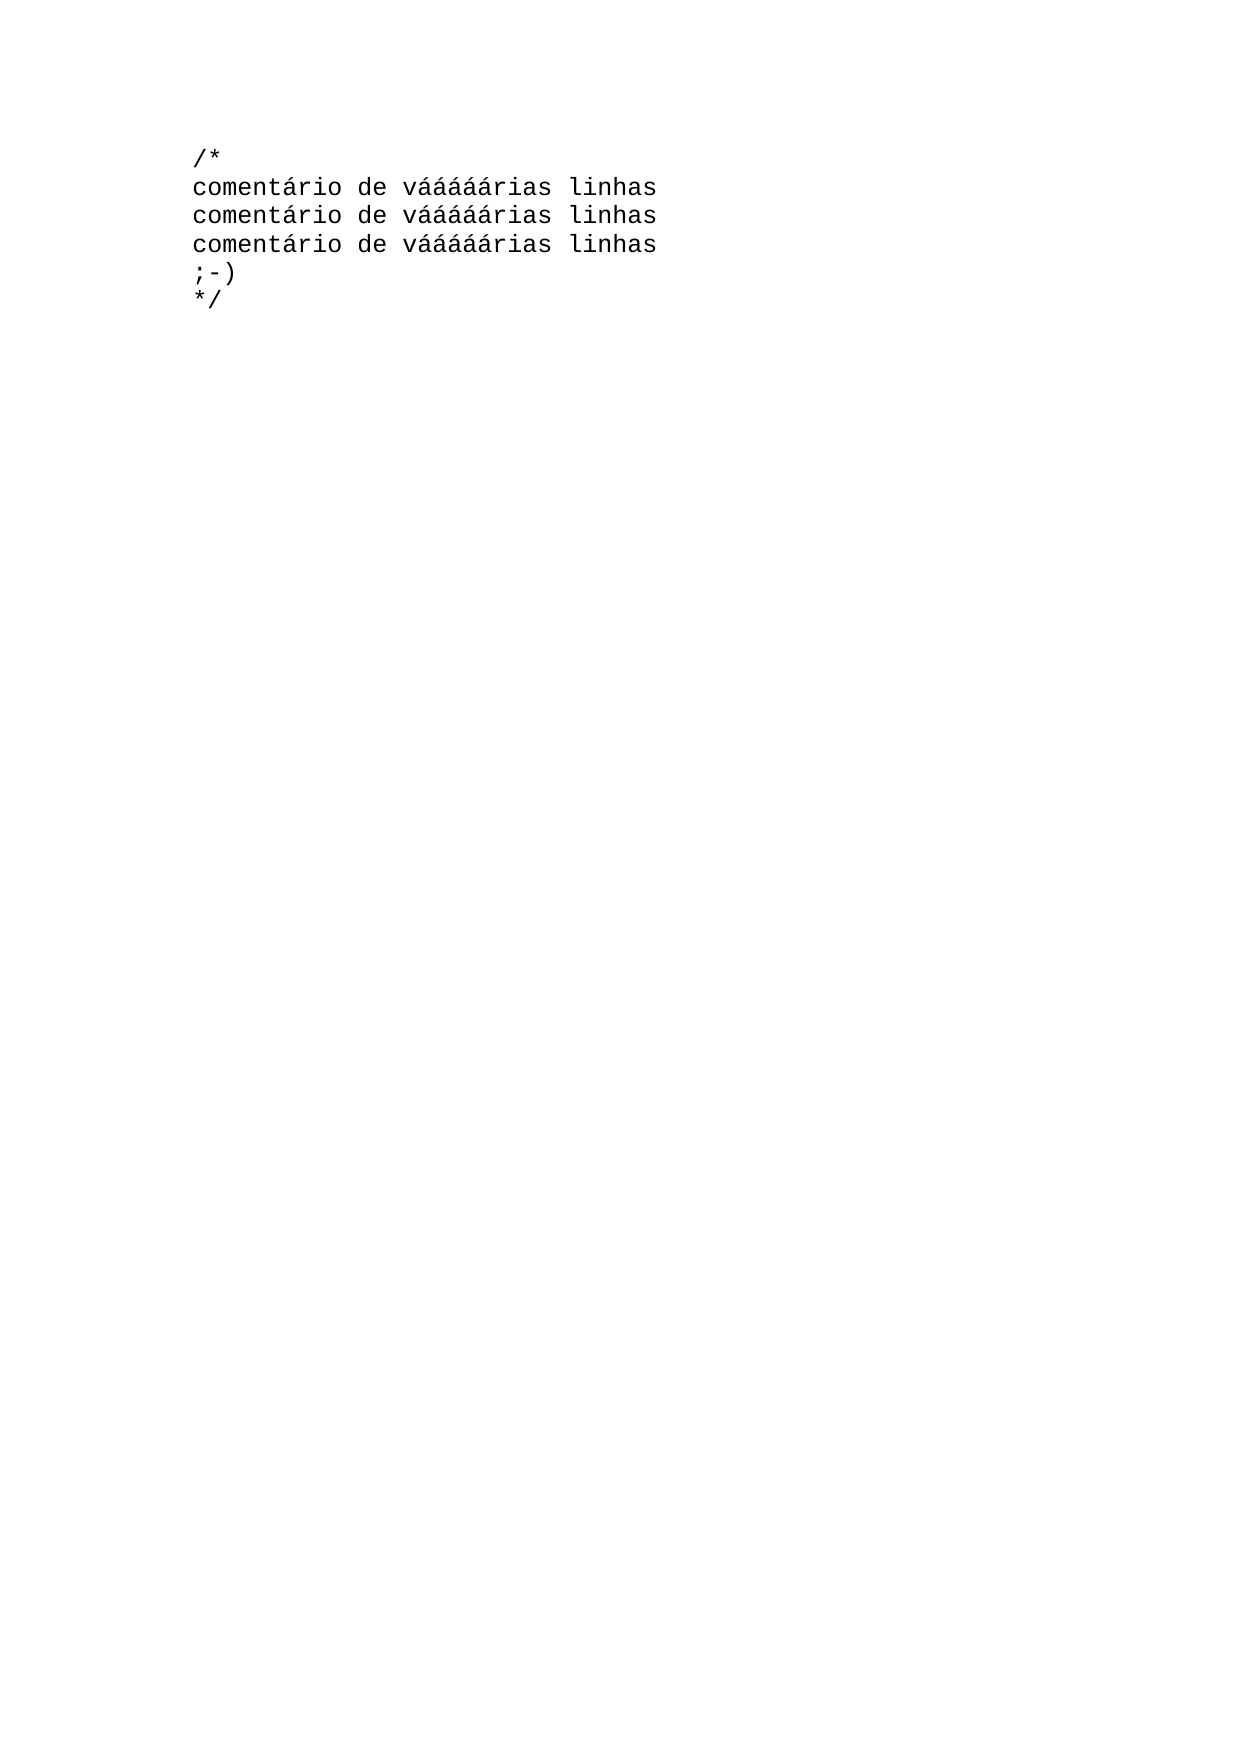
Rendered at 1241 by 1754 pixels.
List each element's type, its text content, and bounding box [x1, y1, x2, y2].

text */ [118, 288, 1122, 316]
text comentário de vááááárias linhas [118, 231, 1122, 260]
text /* [118, 146, 1122, 175]
text comentário de vááááárias linhas [118, 203, 1122, 231]
text ;-) [118, 260, 1122, 288]
text comentário de vááááárias linhas [118, 175, 1122, 203]
